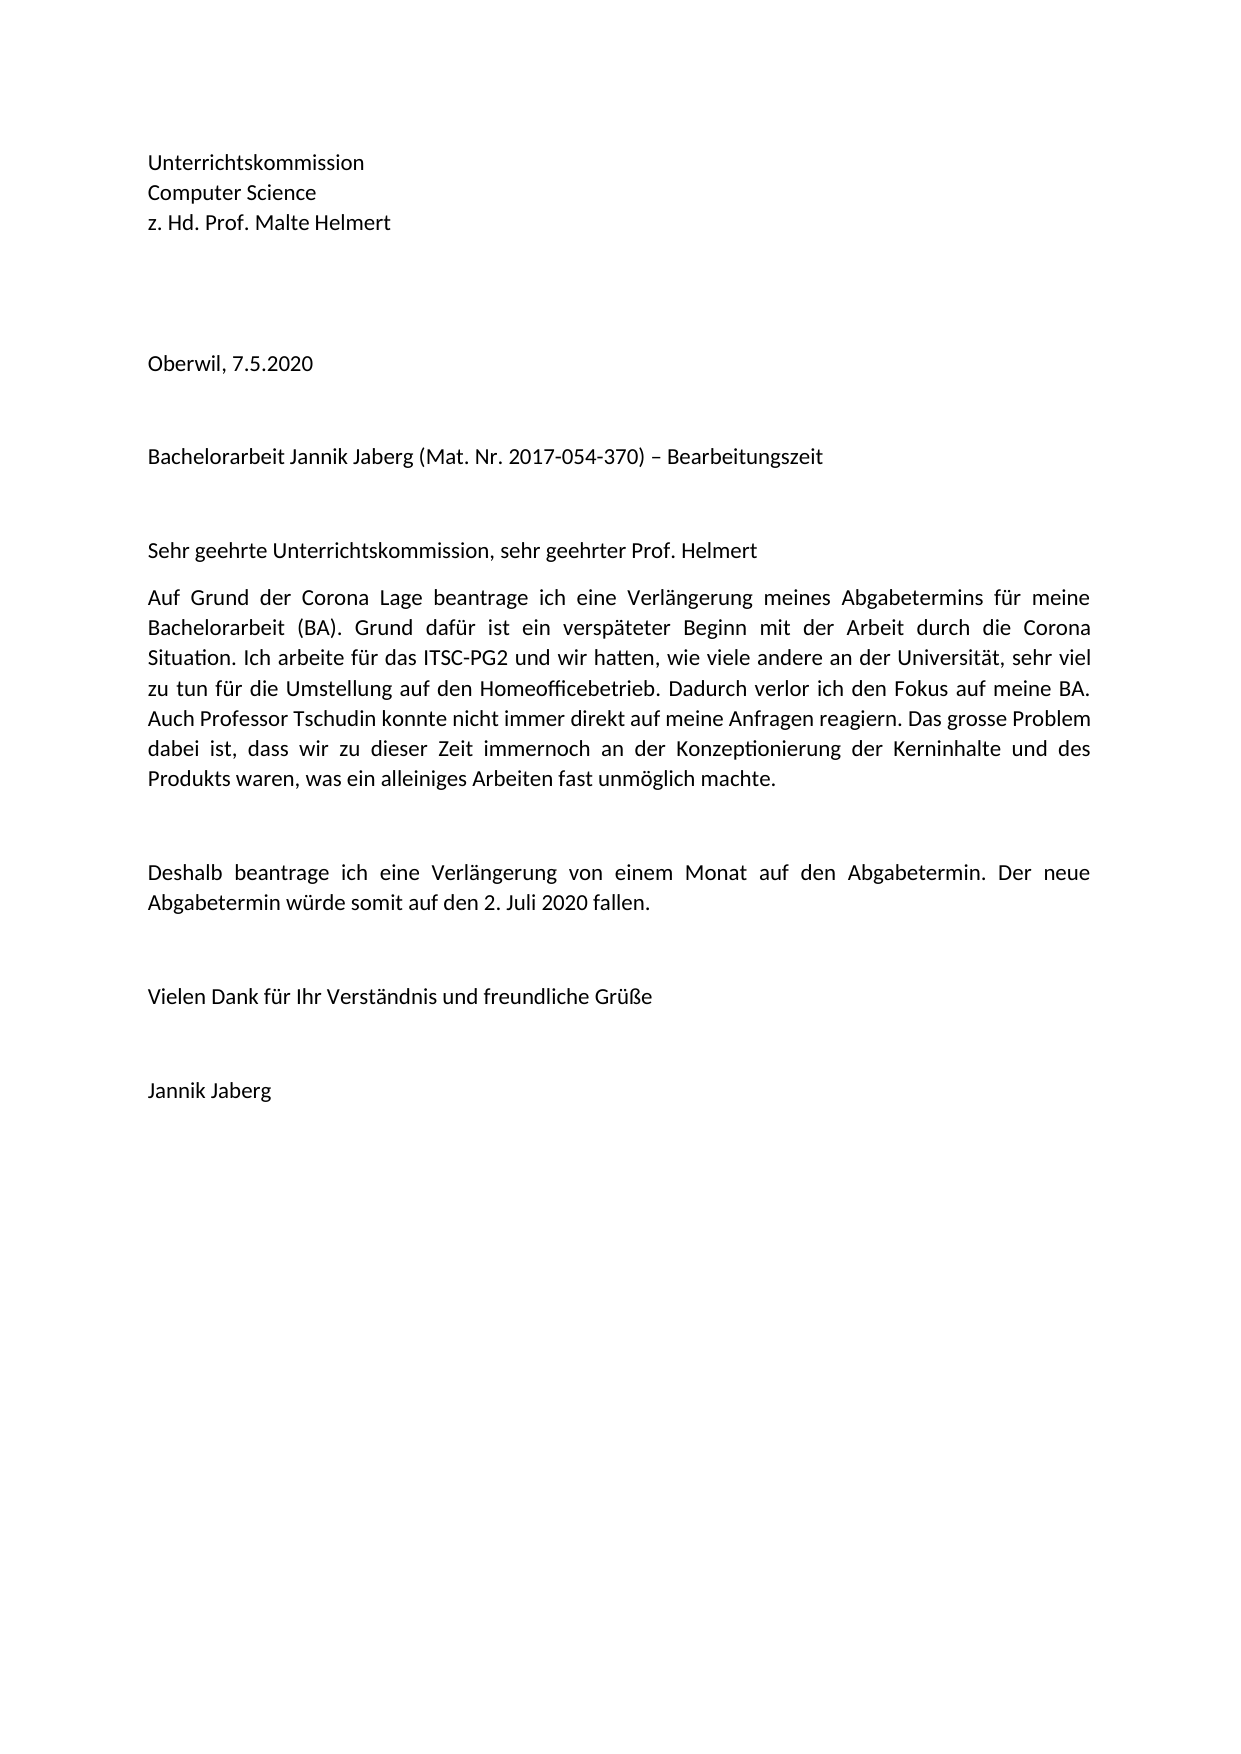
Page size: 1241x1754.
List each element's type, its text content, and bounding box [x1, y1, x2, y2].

text Sehr geehrte Unterrichtskommission, sehr geehrter Prof. Helmert [148, 536, 1093, 564]
text Deshalb beantrage ich eine Verlängerung von einem Monat auf den Abgabetermin. Der neue Abgabetermin würde somit auf den 2. Juli 2020 fallen. [148, 858, 1093, 916]
text Jannik Jaberg [148, 1076, 1093, 1104]
text Bachelorarbeit Jannik Jaberg (Mat. Nr. 2017-054-370) – Bearbeitungszeit [148, 442, 1093, 470]
text Vielen Dank für Ihr Verständnis und freundliche Grüße [148, 982, 1093, 1010]
text Unterrichtskommission Computer Science z. Hd. Prof. Malte Helmert [148, 148, 1093, 236]
text Auf Grund der Corona Lage beantrage ich eine Verlängerung meines Abgabetermins für meine Bachelorarbeit (BA). Grund dafür ist ein verspäteter Beginn mit der Arbeit durch die Corona Situation. Ich arbeite für das ITSC-PG2 und wir hatten, wie viele andere an der Universität, sehr viel zu tun für die Umstellung auf den Homeofficebetrieb. Dadurch verlor ich den Fokus auf meine BA. Auch Professor Tschudin konnte nicht immer direkt auf meine Anfragen reagiern. Das grosse Problem dabei ist, dass wir zu dieser Zeit immernoch an der Konzeptionierung der Kerninhalte und des Produkts waren, was ein alleiniges Arbeiten fast unmöglich machte. [148, 583, 1093, 792]
text Oberwil, 7.5.2020 [148, 349, 1093, 377]
